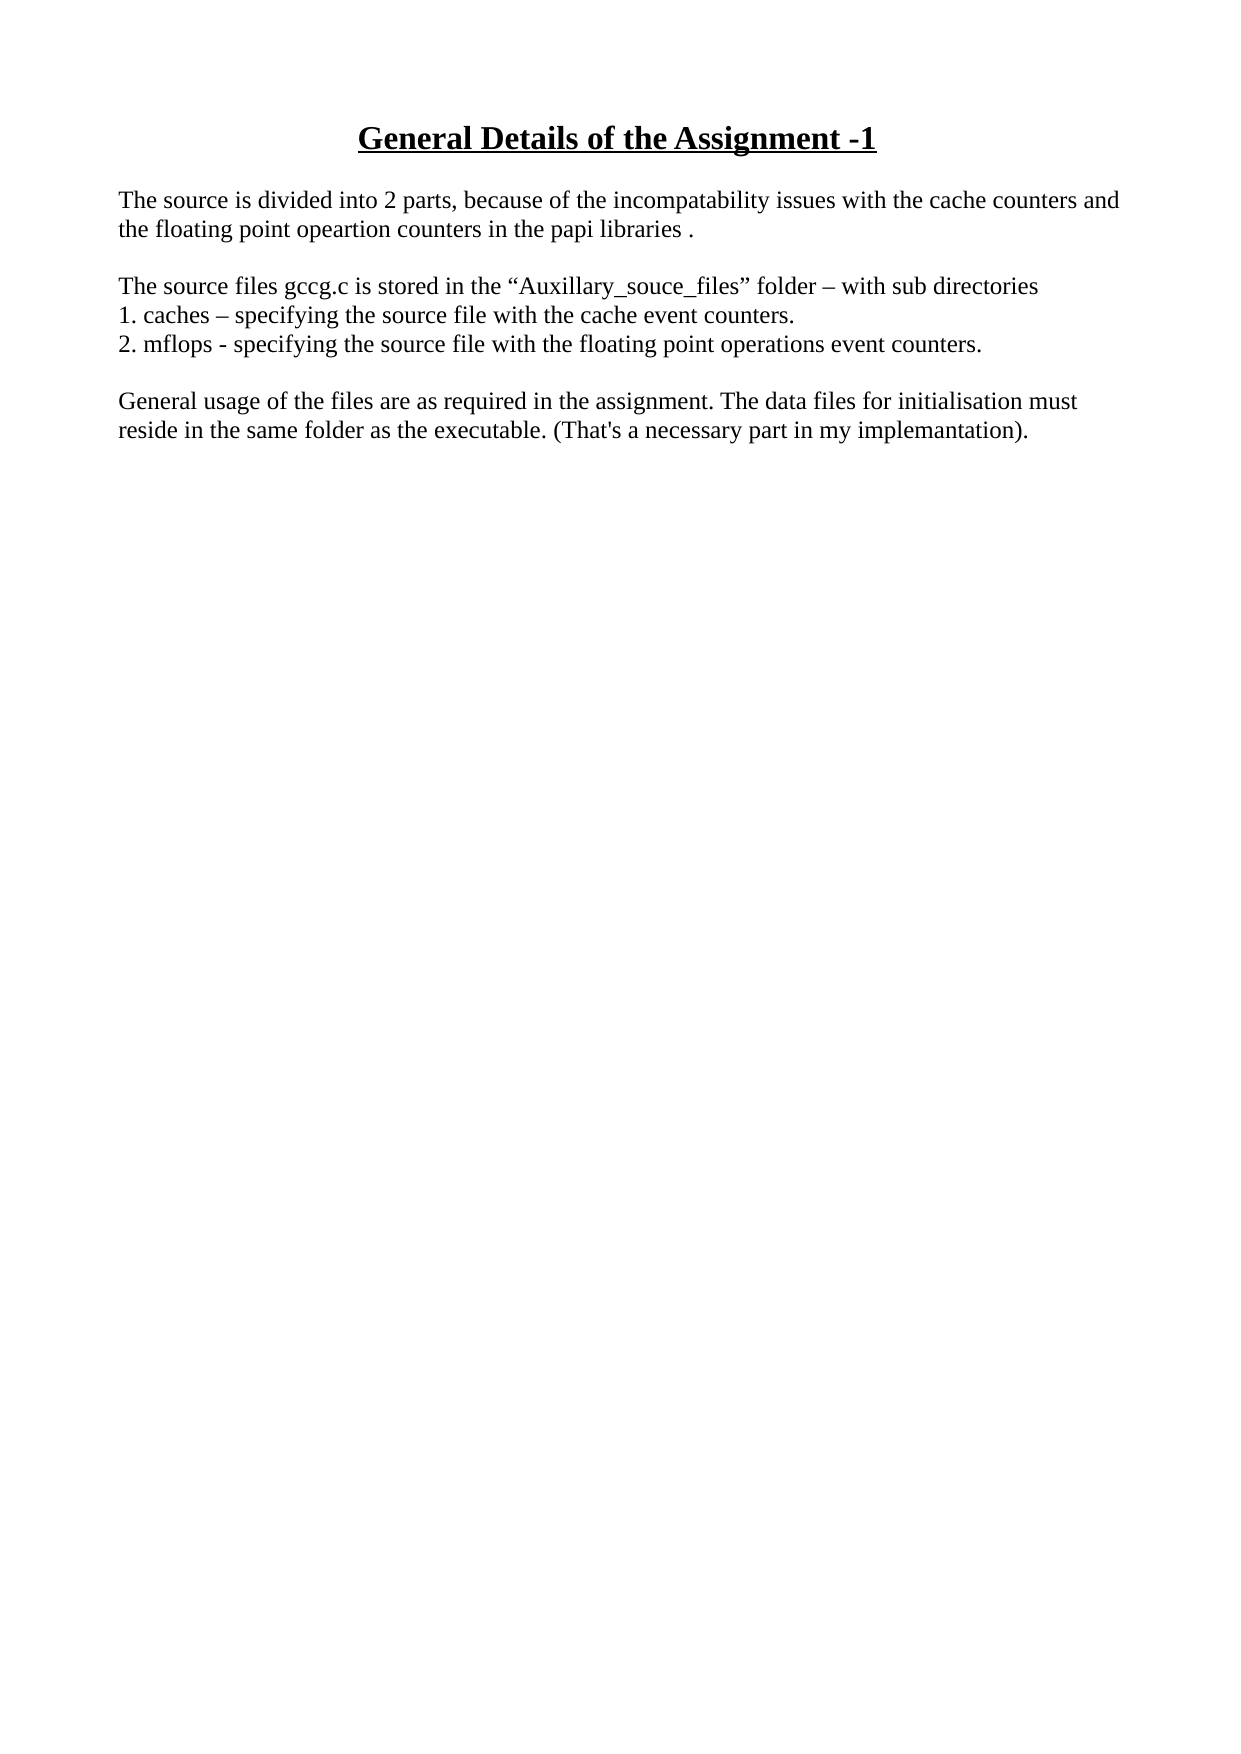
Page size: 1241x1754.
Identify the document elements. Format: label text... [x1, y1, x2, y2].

text General usage of the files are as required in the assignment. The data files for initialisation must reside in the same folder as the executable. (That's a necessary part in my implemantation). [118, 386, 1122, 444]
text The source files gccg.c is stored in the “Auxillary_souce_files” folder – with sub directories [118, 271, 1122, 300]
text The source is divided into 2 parts, because of the incompatability issues with the cache counters and the floating point opeartion counters in the papi libraries . [118, 185, 1122, 243]
text 1. caches – specifying the source file with the cache event counters. [118, 300, 1122, 329]
text 2. mflops - specifying the source file with the floating point operations event counters. [118, 329, 1122, 358]
text General Details of the Assignment -1 [118, 118, 1122, 156]
